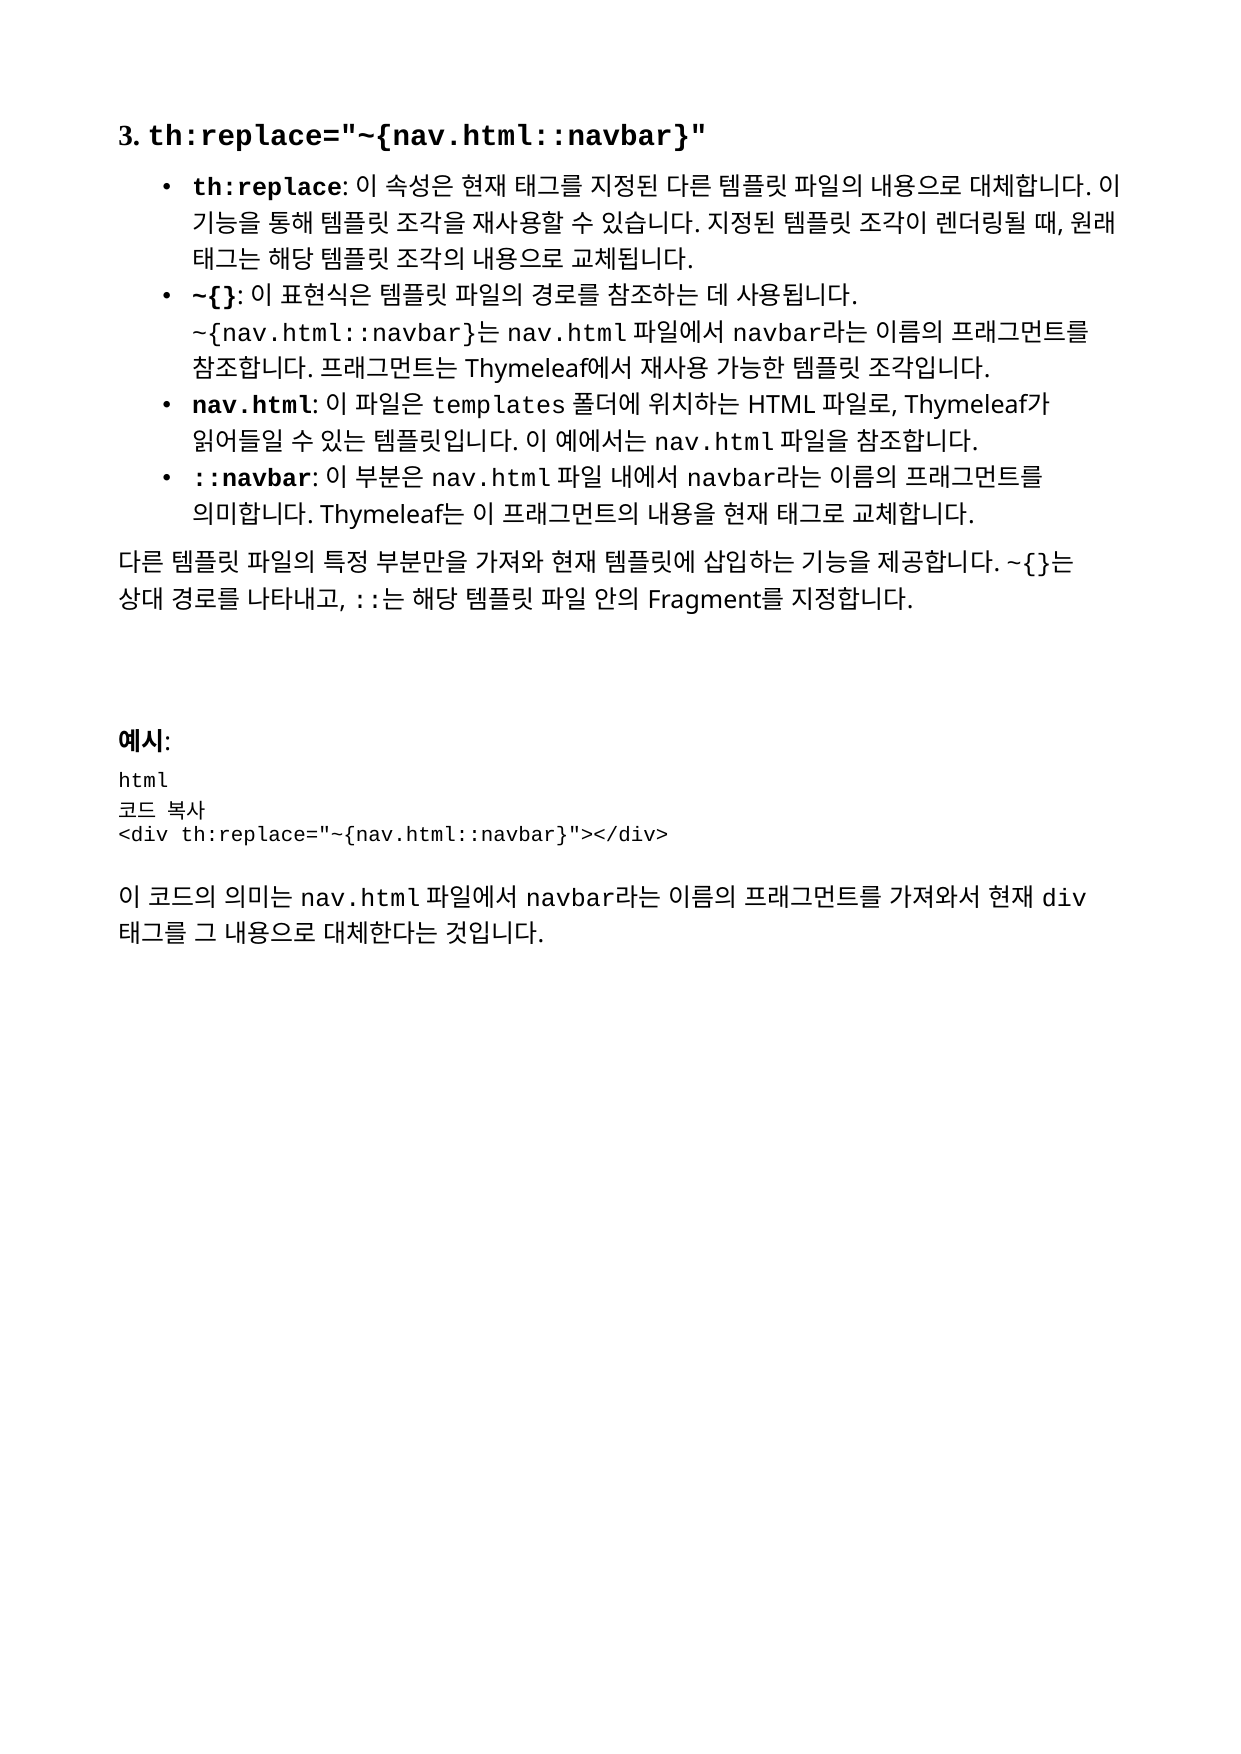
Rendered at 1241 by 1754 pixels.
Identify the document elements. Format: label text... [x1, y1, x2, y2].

list ~{}: 이 표현식은 템플릿 파일의 경로를 참조하는 데 사용됩니다. ~{nav.html::navbar}는 nav.html 파일에서 navbar라는 이름의 프래그먼트를 참조합니다. 프래그먼트는 Thymeleaf에서 재사용 가능한 템플릿 조각입니다. [162, 276, 1122, 385]
list nav.html: 이 파일은 templates 폴더에 위치하는 HTML 파일로, Thymeleaf가 읽어들일 수 있는 템플릿입니다. 이 예에서는 nav.html 파일을 참조합니다. [162, 385, 1122, 458]
list ::navbar: 이 부분은 nav.html 파일 내에서 navbar라는 이름의 프래그먼트를 의미합니다. Thymeleaf는 이 프래그먼트의 내용을 현재 태그로 교체합니다. [162, 458, 1122, 530]
text 코드 복사 [118, 794, 1122, 824]
text html [118, 770, 1122, 794]
text 예시: [118, 721, 1122, 758]
text 이 코드의 의미는 nav.html 파일에서 navbar라는 이름의 프래그먼트를 가져와서 현재 div 태그를 그 내용으로 대체한다는 것입니다. [118, 877, 1122, 950]
list th:replace: 이 속성은 현재 태그를 지정된 다른 템플릿 파일의 내용으로 대체합니다. 이 기능을 통해 템플릿 조각을 재사용할 수 있습니다. 지정된 템플릿 조각이 렌더링될 때, 원래 태그는 해당 템플릿 조각의 내용으로 교체됩니다. [162, 167, 1122, 276]
text 다른 템플릿 파일의 특정 부분만을 가져와 현재 템플릿에 삽입하는 기능을 제공합니다. ~{}는 상대 경로를 나타내고, ::는 해당 템플릿 파일 안의 Fragment를 지정합니다. [118, 543, 1122, 616]
subtitle 3. th:replace="~{nav.html::navbar}" [118, 118, 1122, 154]
text <div th:replace="~{nav.html::navbar}"></div> [118, 824, 1122, 848]
